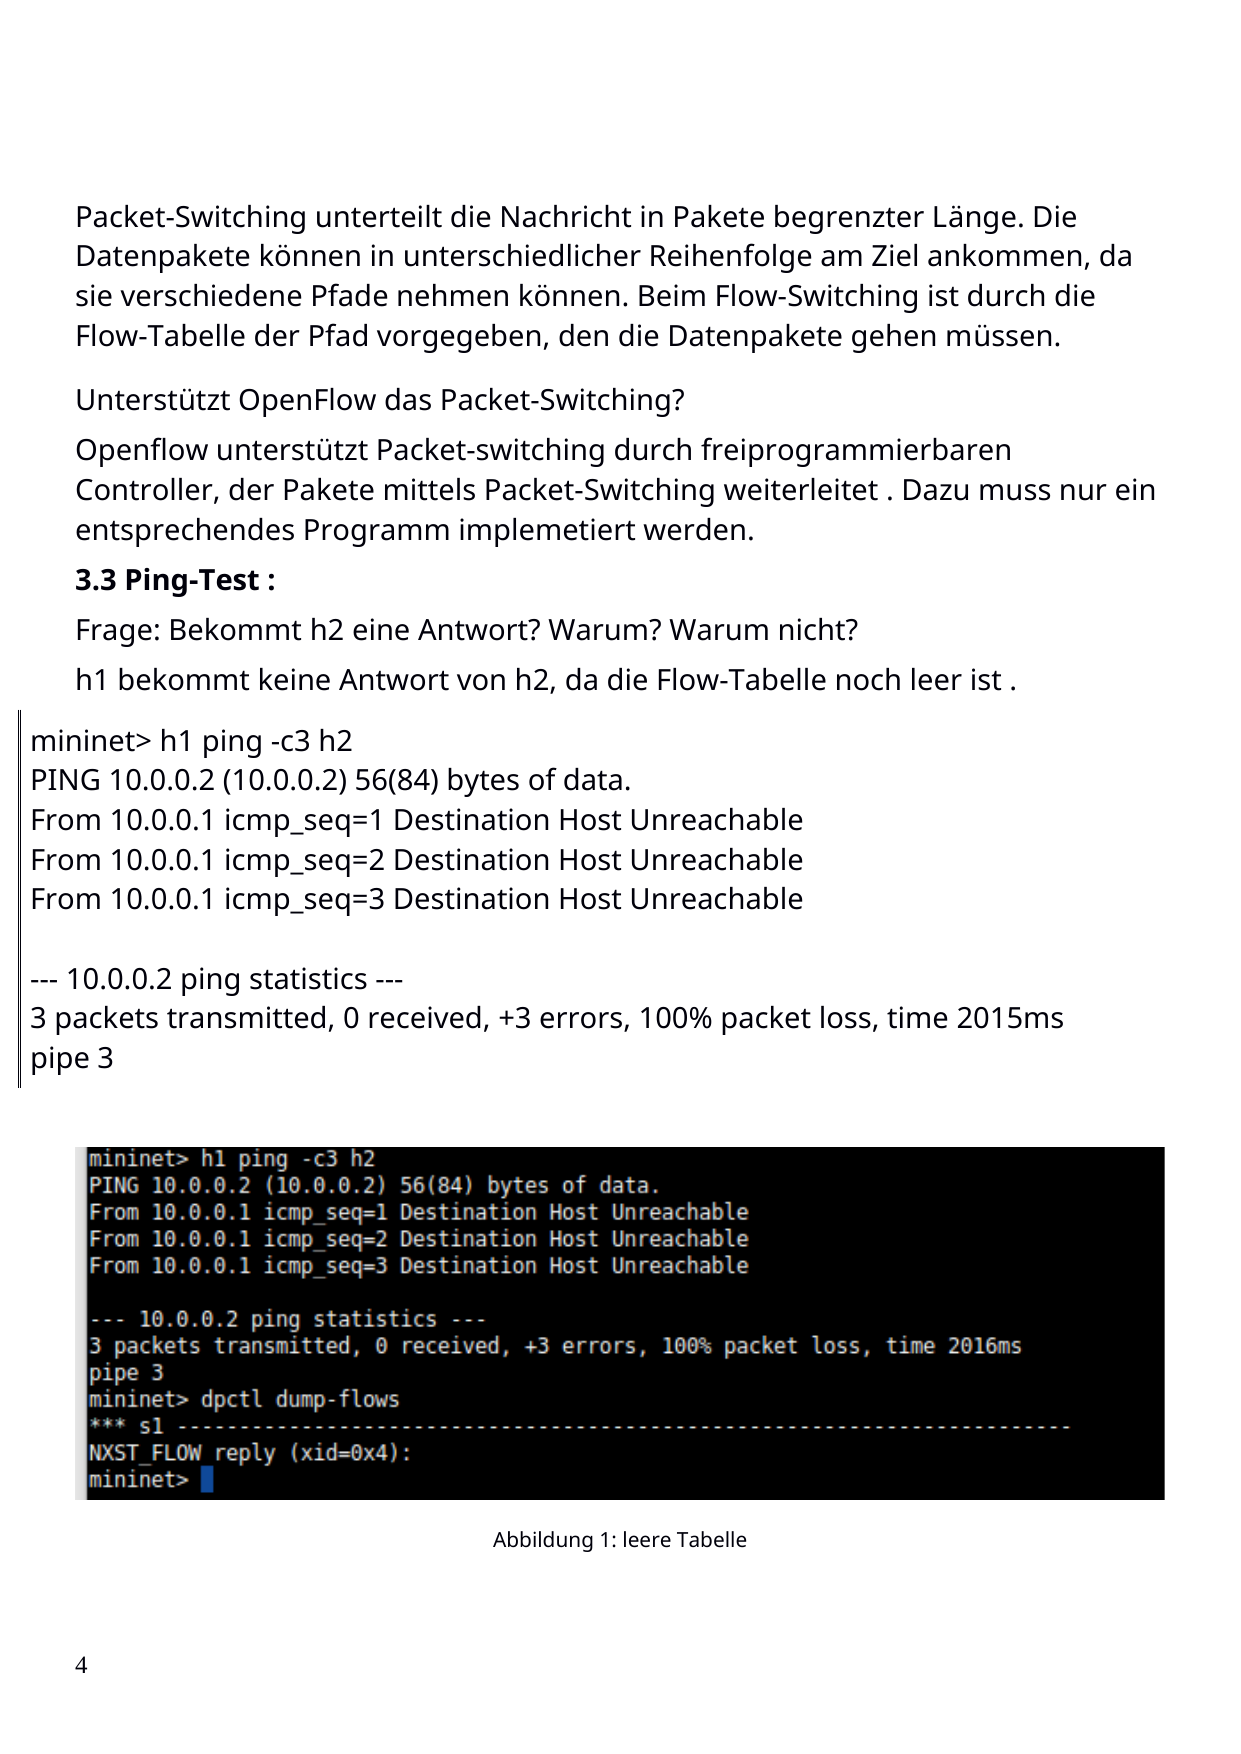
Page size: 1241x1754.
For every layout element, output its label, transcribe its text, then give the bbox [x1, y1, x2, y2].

text Frage: Bekommt h2 eine Antwort? Warum? Warum nicht? [75, 609, 1165, 649]
table_header mininet> h1 ping -c3 h2 PING 10.0.0.2 (10.0.0.2) 56(84) bytes of data. From 10.0.0.1 icmp_seq=1 Destination Host Unreachable From 10.0.0.1 icmp_seq=2 Destination Host Unreachable From 10.0.0.1 icmp_seq=3 Destination Host Unreachable --- 10.0.0.2 ping statistics --- 3 packets transmitted, 0 received, +3 errors, 100% packet loss, time 2015ms pipe 3 [21, 710, 1107, 1087]
text Unterstützt OpenFlow das Packet-Switching? [75, 379, 1165, 419]
picture [75, 1147, 1165, 1500]
text h1 bekommt keine Antwort von h2, da die Flow-Tabelle noch leer ist . [75, 659, 1165, 699]
text Abbildung 1: leere Tabelle [75, 1525, 1165, 1553]
text Openflow unterstützt Packet-switching durch freiprogrammierbaren Controller, der Pakete mittels Packet-Switching weiterleitet . Dazu muss nur ein entsprechendes Programm implemetiert werden. [75, 430, 1165, 549]
text Packet-Switching unterteilt die Nachricht in Pakete begrenzter Länge. Die Datenpakete können in unterschiedlicher Reihenfolge am Ziel ankommen, da sie verschiedene Pfade nehmen können. Beim Flow-Switching ist durch die Flow-Tabelle der Pfad vorgegeben, den die Datenpakete gehen müssen. [75, 196, 1165, 354]
text 3.3 Ping-Test : [75, 559, 1165, 599]
